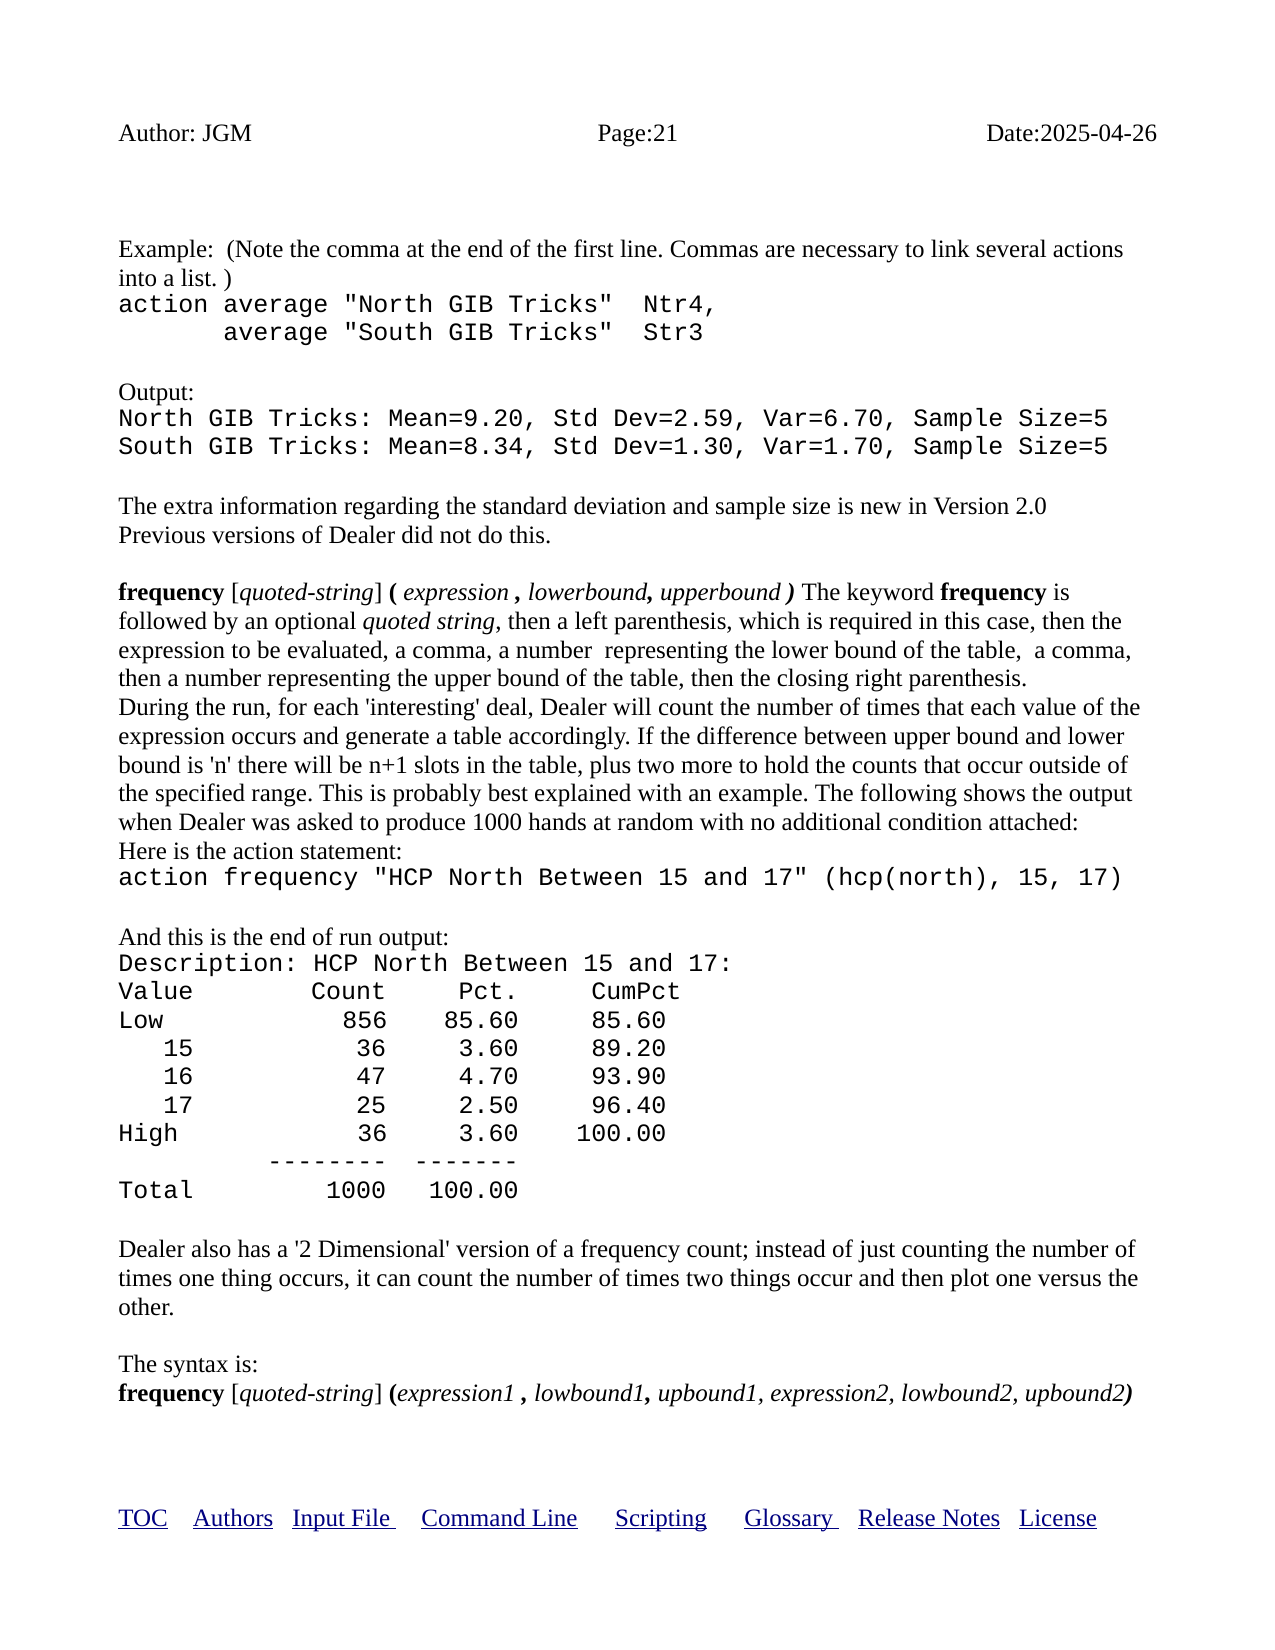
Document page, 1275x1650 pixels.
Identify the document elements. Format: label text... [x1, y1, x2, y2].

text action frequency "HCP North Between 15 and 17" (hcp(north), 15, 17) [118, 865, 1157, 893]
text Description: HCP North Between 15 and 17: [118, 951, 1157, 979]
text During the run, for each 'interesting' deal, Dealer will count the number of times that each value of the expression occurs and generate a table accordingly. If the difference between upper bound and lower bound is 'n' there will be n+1 slots in the table, plus two more to hold the counts that occur outside of the specified range. This is probably best explained with an example. The following shows the output when Dealer was asked to produce 1000 hands at random with no additional condition attached: [118, 692, 1157, 836]
text Value Count Pct. CumPct [118, 979, 1157, 1007]
text 15 36 3.60 89.20 [118, 1036, 1157, 1064]
text And this is the end of run output: [118, 922, 1157, 951]
text Here is the action statement: [118, 836, 1157, 865]
text frequency [quoted-string] ( expression , lowerbound, upperbound ) The keyword frequency is followed by an optional quoted string, then a left parenthesis, which is required in this case, then the expression to be evaluated, a comma, a number representing the lower bound of the table, a comma, then a number representing the upper bound of the table, then the closing right parenthesis. [118, 577, 1157, 692]
text High 36 3.60 100.00 [118, 1121, 1157, 1149]
text -------- ------- [118, 1149, 1157, 1177]
text The syntax is: [118, 1349, 1157, 1378]
text Example: (Note the comma at the end of the first line. Commas are necessary to link several actions into a list. ) [118, 234, 1157, 291]
text Dealer also has a '2 Dimensional' version of a frequency count; instead of just counting the number of times one thing occurs, it can count the number of times two things occur and then plot one versus the other. [118, 1234, 1157, 1321]
text North GIB Tricks: Mean=9.20, Std Dev=2.59, Var=6.70, Sample Size=5 [118, 406, 1157, 434]
text frequency [quoted-string] (expression1 , lowbound1, upbound1, expression2, lowbound2, upbound2) [118, 1378, 1157, 1407]
text Total 1000 100.00 [118, 1177, 1157, 1206]
text 16 47 4.70 93.90 [118, 1064, 1157, 1092]
text Low 856 85.60 85.60 [118, 1007, 1157, 1036]
text The extra information regarding the standard deviation and sample size is new in Version 2.0 [118, 491, 1157, 520]
text Output: [118, 377, 1157, 406]
text action average "North GIB Tricks" Ntr4, [118, 291, 1157, 320]
text average "South GIB Tricks" Str3 [118, 320, 1157, 348]
text 17 25 2.50 96.40 [118, 1092, 1157, 1121]
text Previous versions of Dealer did not do this. [118, 520, 1157, 548]
text South GIB Tricks: Mean=8.34, Std Dev=1.30, Var=1.70, Sample Size=5 [118, 434, 1157, 462]
